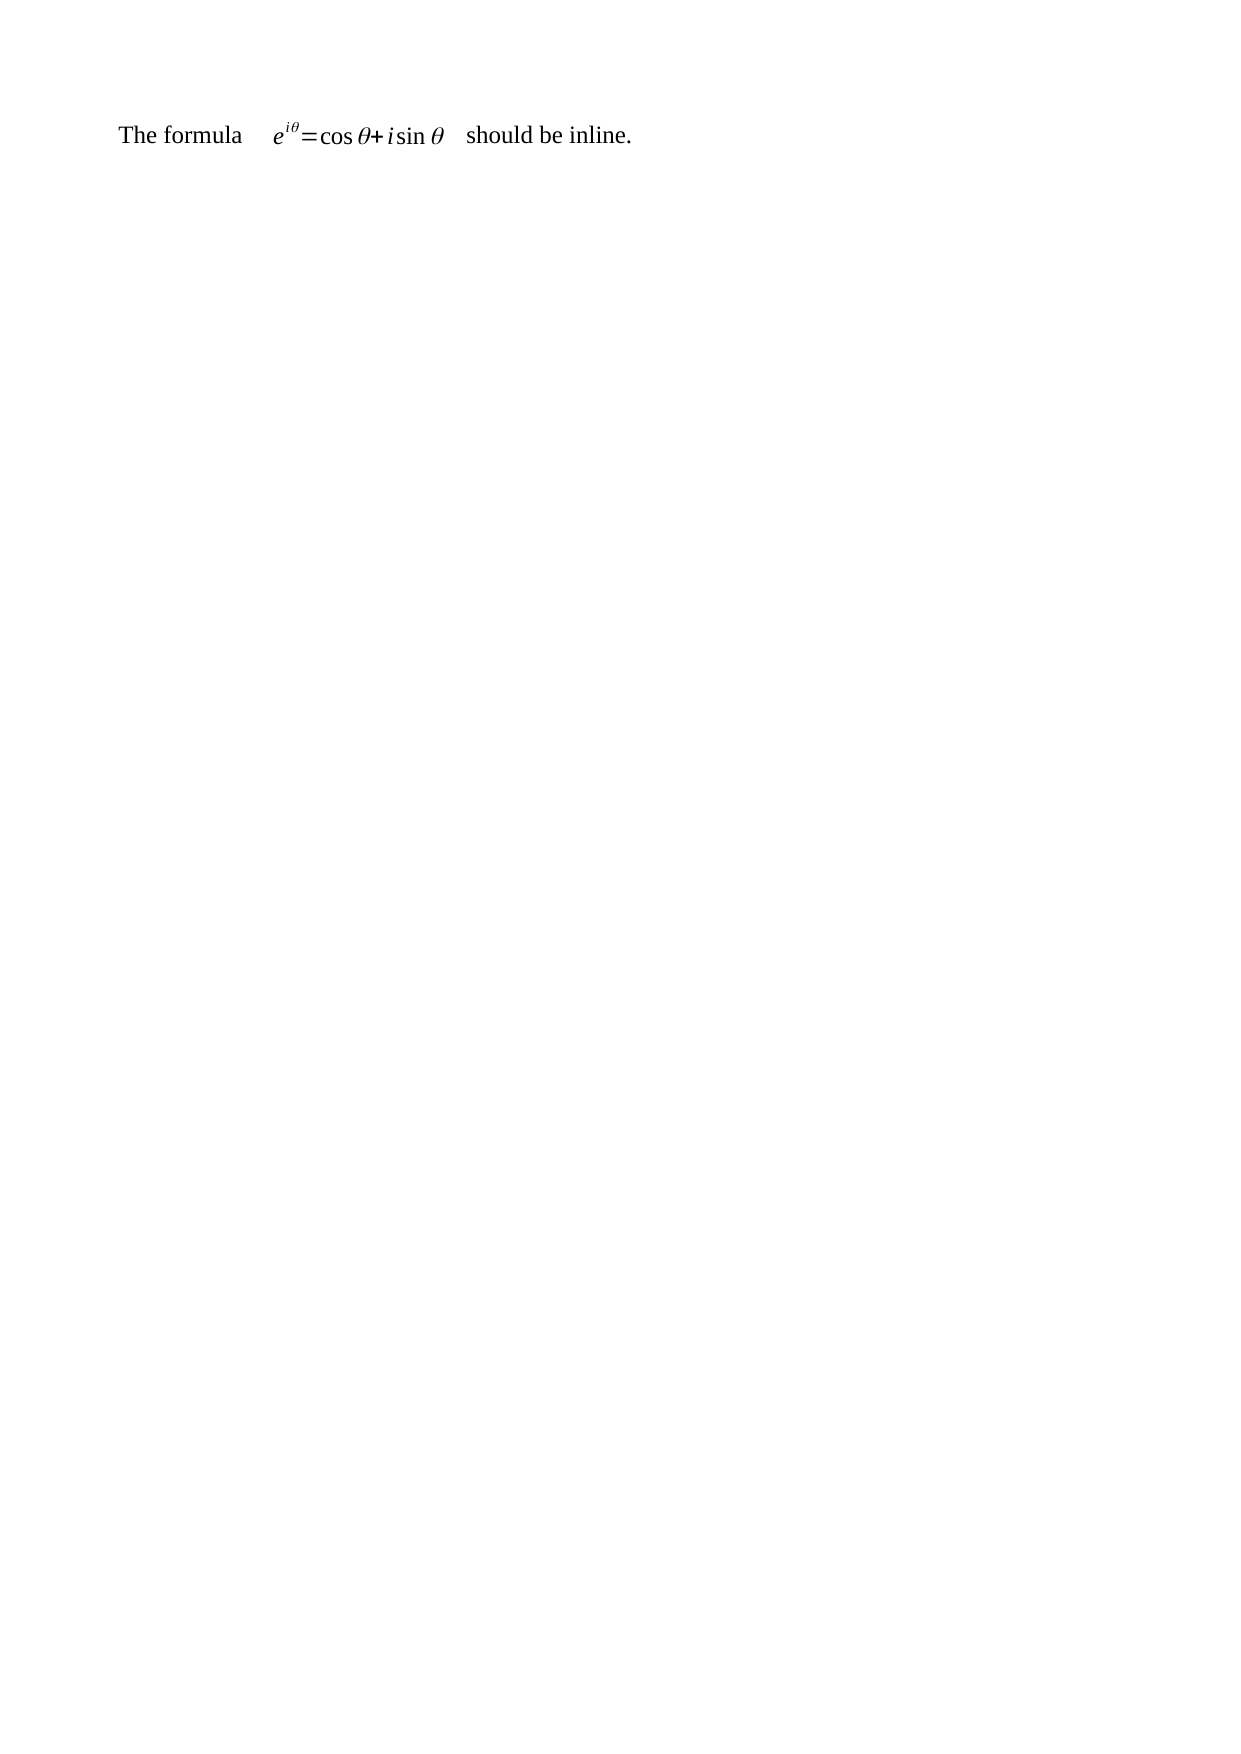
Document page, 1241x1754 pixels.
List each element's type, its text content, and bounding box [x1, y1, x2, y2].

text The formula should be inline. [118, 118, 1122, 149]
